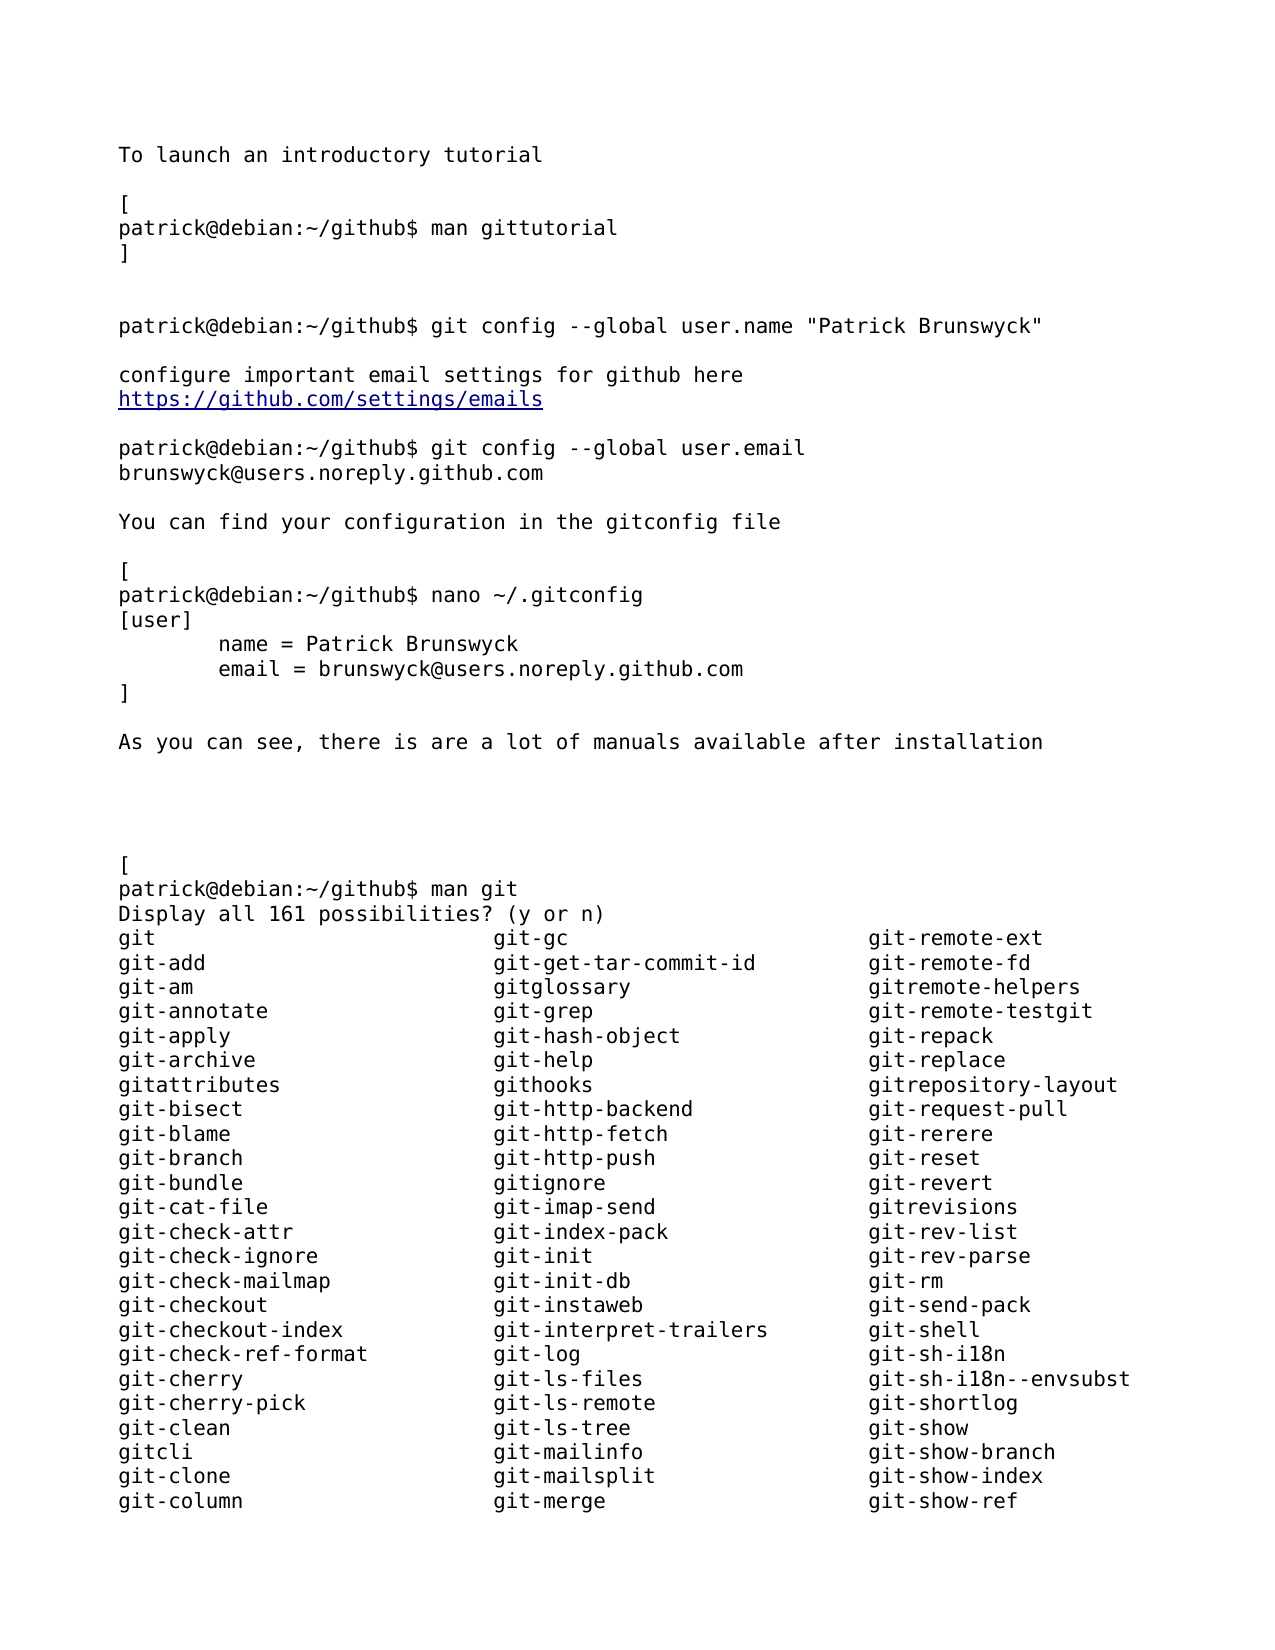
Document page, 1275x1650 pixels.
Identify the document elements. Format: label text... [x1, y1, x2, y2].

text patrick@debian:~/github$ man git [118, 877, 1157, 901]
text git-archive git-help git-replace [118, 1048, 1157, 1073]
text [user] [118, 608, 1157, 632]
text [ [118, 852, 1157, 877]
text git-blame git-http-fetch git-rerere [118, 1122, 1157, 1146]
text git-check-mailmap git-init-db git-rm [118, 1269, 1157, 1293]
text ] [118, 681, 1157, 706]
text git-clean git-ls-tree git-show [118, 1416, 1157, 1440]
text git-cherry-pick git-ls-remote git-shortlog [118, 1391, 1157, 1416]
text git-add git-get-tar-commit-id git-remote-fd [118, 950, 1157, 975]
text You can find your configuration in the gitconfig file [118, 510, 1157, 534]
text [ [118, 192, 1157, 216]
text git-check-attr git-index-pack git-rev-list [118, 1220, 1157, 1244]
text patrick@debian:~/github$ nano ~/.gitconfig [118, 583, 1157, 608]
text patrick@debian:~/github$ git config --global user.email brunswyck@users.noreply.github.com [118, 436, 1157, 485]
text patrick@debian:~/github$ man gittutorial [118, 216, 1157, 241]
text configure important email settings for github here [118, 363, 1157, 387]
text [ [118, 559, 1157, 583]
text git-branch git-http-push git-reset [118, 1146, 1157, 1171]
text git-column git-merge git-show-ref [118, 1489, 1157, 1513]
text git-check-ignore git-init git-rev-parse [118, 1244, 1157, 1269]
text git-bundle gitignore git-revert [118, 1171, 1157, 1195]
text email = brunswyck@users.noreply.github.com [118, 657, 1157, 681]
text patrick@debian:~/github$ git config --global user.name "Patrick Brunswyck" [118, 314, 1157, 338]
text git-checkout git-instaweb git-send-pack [118, 1293, 1157, 1318]
text git-cherry git-ls-files git-sh-i18n--envsubst [118, 1367, 1157, 1391]
text git-bisect git-http-backend git-request-pull [118, 1097, 1157, 1122]
text git-apply git-hash-object git-repack [118, 1024, 1157, 1048]
text git-am gitglossary gitremote-helpers [118, 975, 1157, 999]
text gitcli git-mailinfo git-show-branch [118, 1440, 1157, 1464]
text As you can see, there is are a lot of manuals available after installation [118, 730, 1157, 754]
text ] [118, 241, 1157, 265]
text name = Patrick Brunswyck [118, 632, 1157, 657]
text git-check-ref-format git-log git-sh-i18n [118, 1342, 1157, 1367]
text git-checkout-index git-interpret-trailers git-shell [118, 1318, 1157, 1342]
text git-cat-file git-imap-send gitrevisions [118, 1195, 1157, 1220]
text Display all 161 possibilities? (y or n) [118, 901, 1157, 926]
text To launch an introductory tutorial [118, 143, 1157, 167]
text git git-gc git-remote-ext [118, 926, 1157, 950]
text gitattributes githooks gitrepository-layout [118, 1073, 1157, 1097]
text git-annotate git-grep git-remote-testgit [118, 999, 1157, 1024]
text git-clone git-mailsplit git-show-index [118, 1464, 1157, 1489]
text https://github.com/settings/emails [118, 387, 1157, 412]
